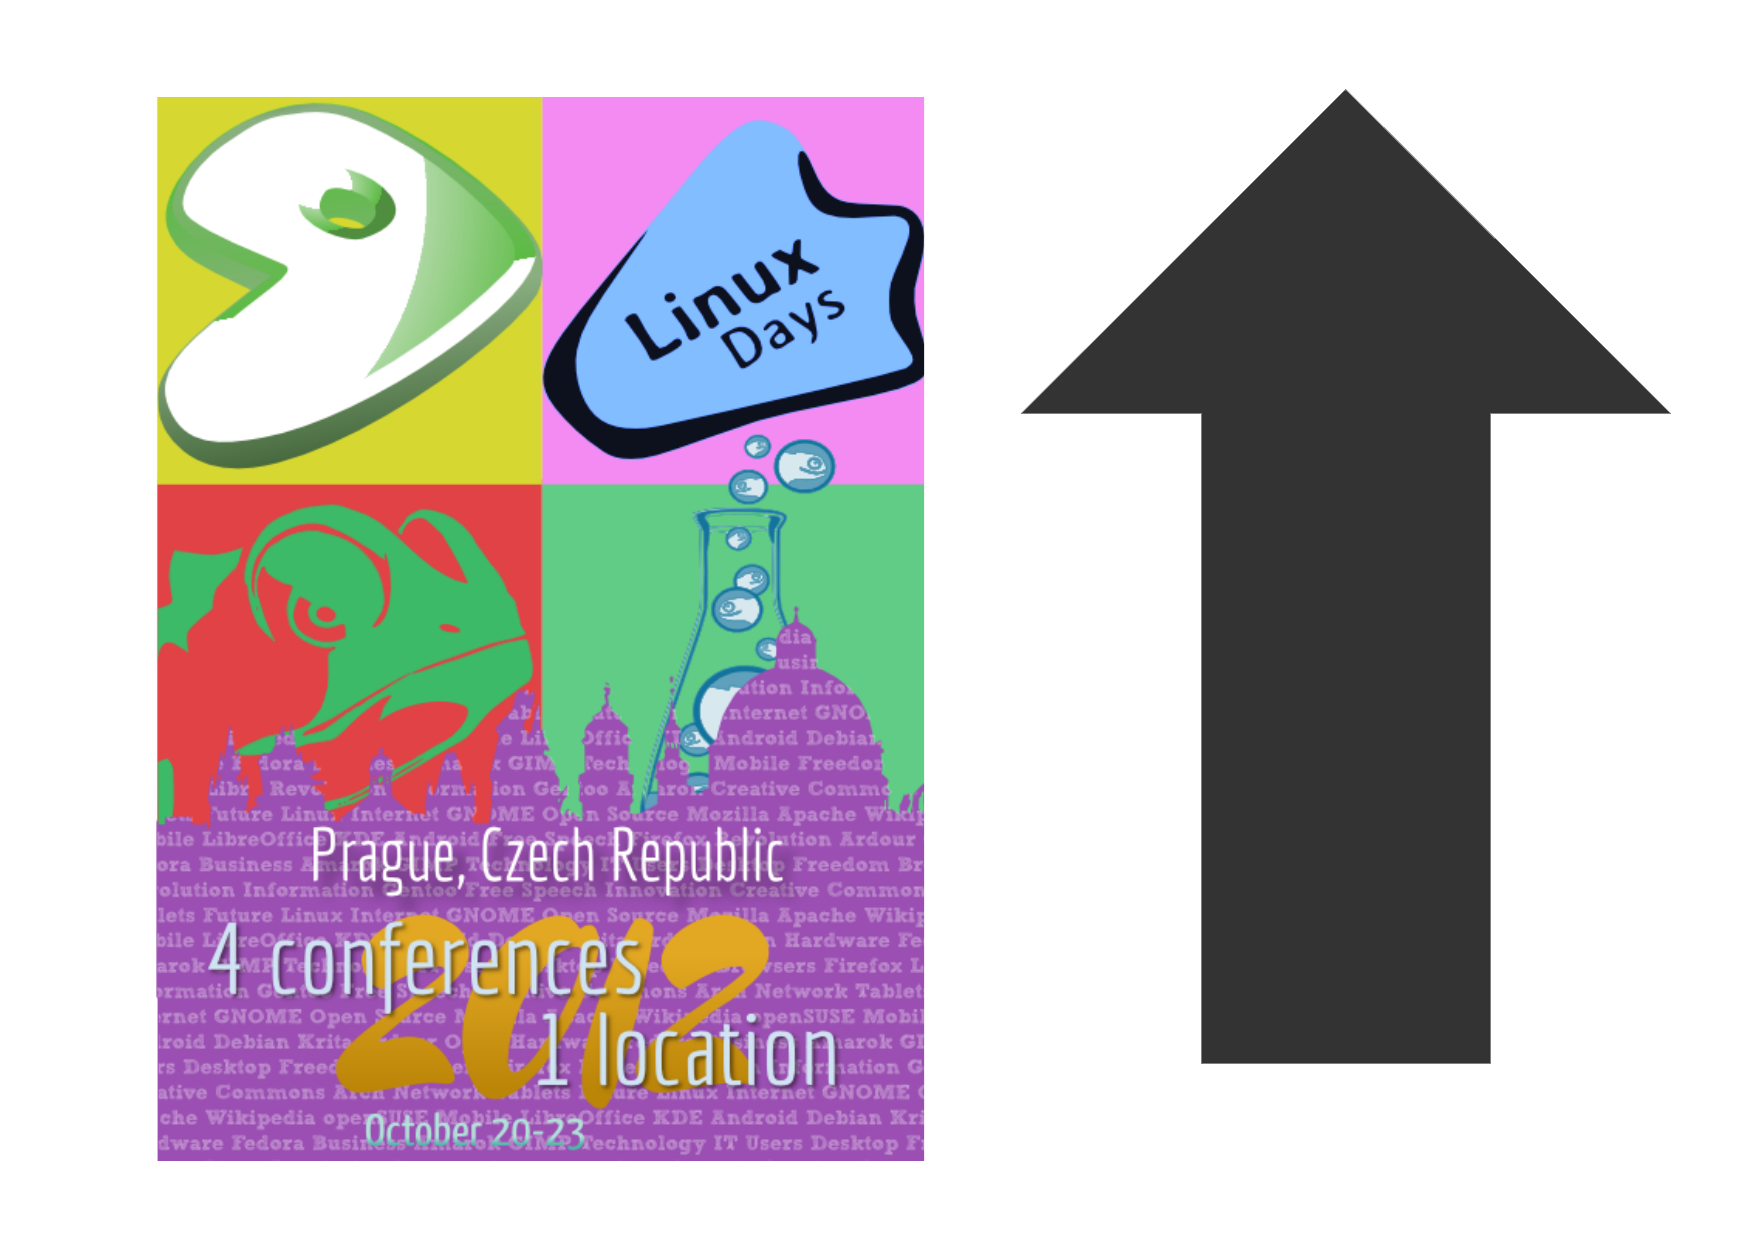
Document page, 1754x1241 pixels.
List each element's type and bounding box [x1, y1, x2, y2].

picture [156, 97, 925, 1161]
